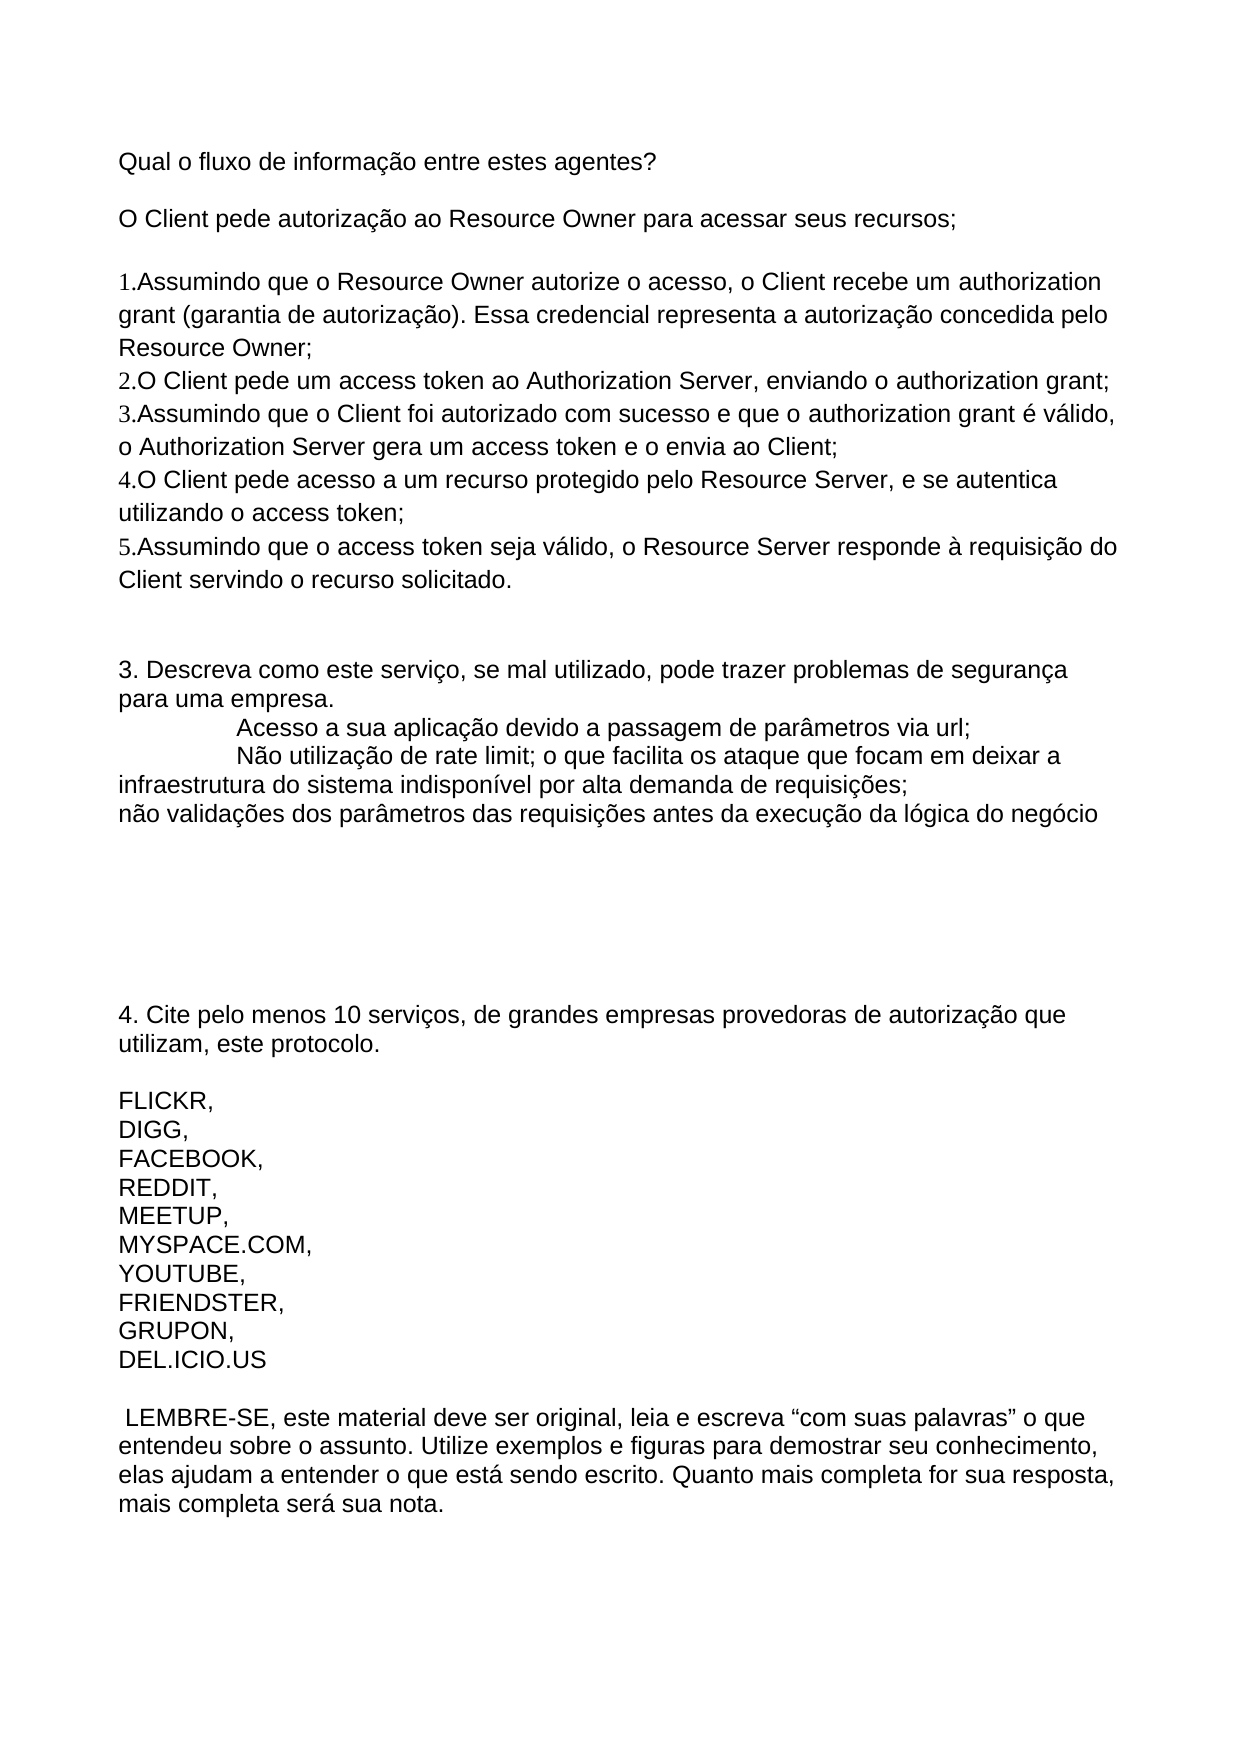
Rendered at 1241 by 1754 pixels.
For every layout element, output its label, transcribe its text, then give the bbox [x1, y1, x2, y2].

text REDDIT, [118, 1173, 1122, 1201]
list O Client pede acesso a um recurso protegido pelo Resource Server, e se autentica utilizando o access token; [118, 465, 1122, 527]
text não validações dos parâmetros das requisições antes da execução da lógica do negócio [118, 799, 1122, 828]
text LEMBRE-SE, este material deve ser original, leia e escreva “com suas palavras” o que entendeu sobre o assunto. Utilize exemplos e figuras para demostrar seu conhecimento, elas ajudam a entender o que está sendo escrito. Quanto mais completa for sua resposta, mais completa será sua nota. [118, 1403, 1122, 1518]
text FACEBOOK, [118, 1144, 1122, 1173]
text MYSPACE.COM, [118, 1230, 1122, 1259]
list O Client pede um access token ao Authorization Server, enviando o authorization grant; [118, 366, 1122, 395]
list Assumindo que o Resource Owner autorize o acesso, o Client recebe um authorization grant (garantia de autorização). Essa credencial representa a autorização concedida pelo Resource Owner; [118, 267, 1122, 362]
text YOUTUBE, [118, 1259, 1122, 1288]
text Não utilização de rate limit; o que facilita os ataque que focam em deixar a infraestrutura do sistema indisponível por alta demanda de requisições; [118, 741, 1122, 799]
text 3. Descreva como este serviço, se mal utilizado, pode trazer problemas de segurança para uma empresa. [118, 655, 1122, 713]
text O Client pede autorização ao Resource Owner para acessar seus recursos; [118, 204, 1122, 233]
text Qual o fluxo de informação entre estes agentes? [118, 147, 1122, 176]
text MEETUP, [118, 1201, 1122, 1230]
text FLICKR, [118, 1086, 1122, 1115]
text DIGG, [118, 1115, 1122, 1144]
text DEL.ICIO.US [118, 1345, 1122, 1374]
list Assumindo que o access token seja válido, o Resource Server responde à requisição do Client servindo o recurso solicitado. [118, 531, 1122, 593]
list Assumindo que o Client foi autorizado com sucesso e que o authorization grant é válido, o Authorization Server gera um access token e o envia ao Client; [118, 399, 1122, 461]
text 4. Cite pelo menos 10 serviços, de grandes empresas provedoras de autorização que utilizam, este protocolo. [118, 1000, 1122, 1058]
text Acesso a sua aplicação devido a passagem de parâmetros via url; [118, 713, 1122, 741]
text GRUPON, [118, 1316, 1122, 1345]
text FRIENDSTER, [118, 1288, 1122, 1316]
